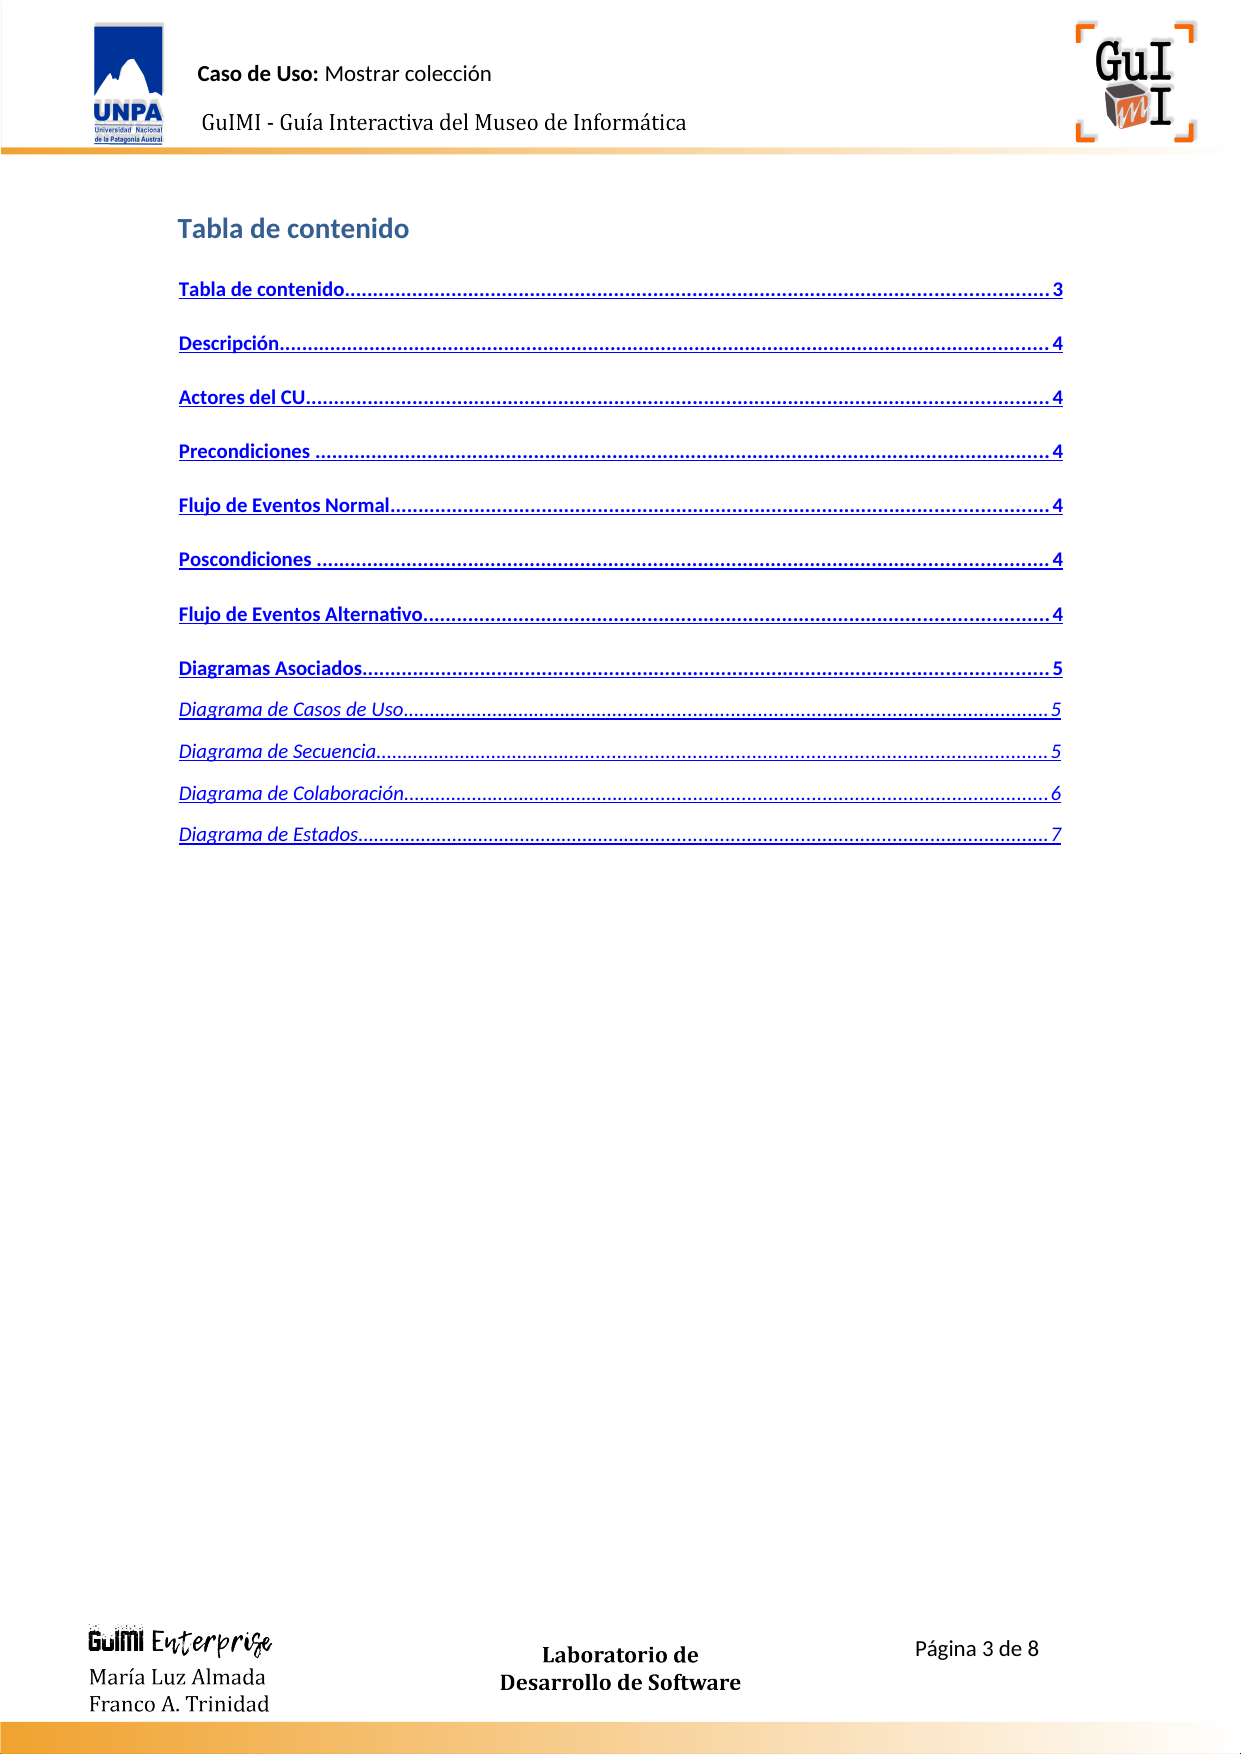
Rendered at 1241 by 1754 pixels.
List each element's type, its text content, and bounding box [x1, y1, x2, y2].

text Diagramas Asociados 5 [179, 655, 1063, 677]
picture [0, 1613, 1241, 1754]
text Flujo de Eventos Normal 4 [179, 492, 1063, 514]
text Precondiciones 4 [179, 438, 1063, 460]
text Poscondiciones 4 [179, 547, 1063, 568]
picture [0, 0, 1241, 155]
text Actores del CU 4 [179, 384, 1063, 406]
text Flujo de Eventos Alternativo 4 [179, 601, 1063, 623]
text Diagrama de Casos de Uso 5 [179, 697, 1063, 722]
text Tabla de contenido 3 [179, 276, 1063, 298]
text Descripción 4 [179, 330, 1063, 352]
text Diagrama de Secuencia 5 [179, 738, 1063, 764]
text Diagrama de Estados 7 [179, 822, 1063, 847]
text Diagrama de Colaboración 6 [179, 780, 1063, 805]
subtitle Tabla de contenido [177, 210, 1063, 246]
